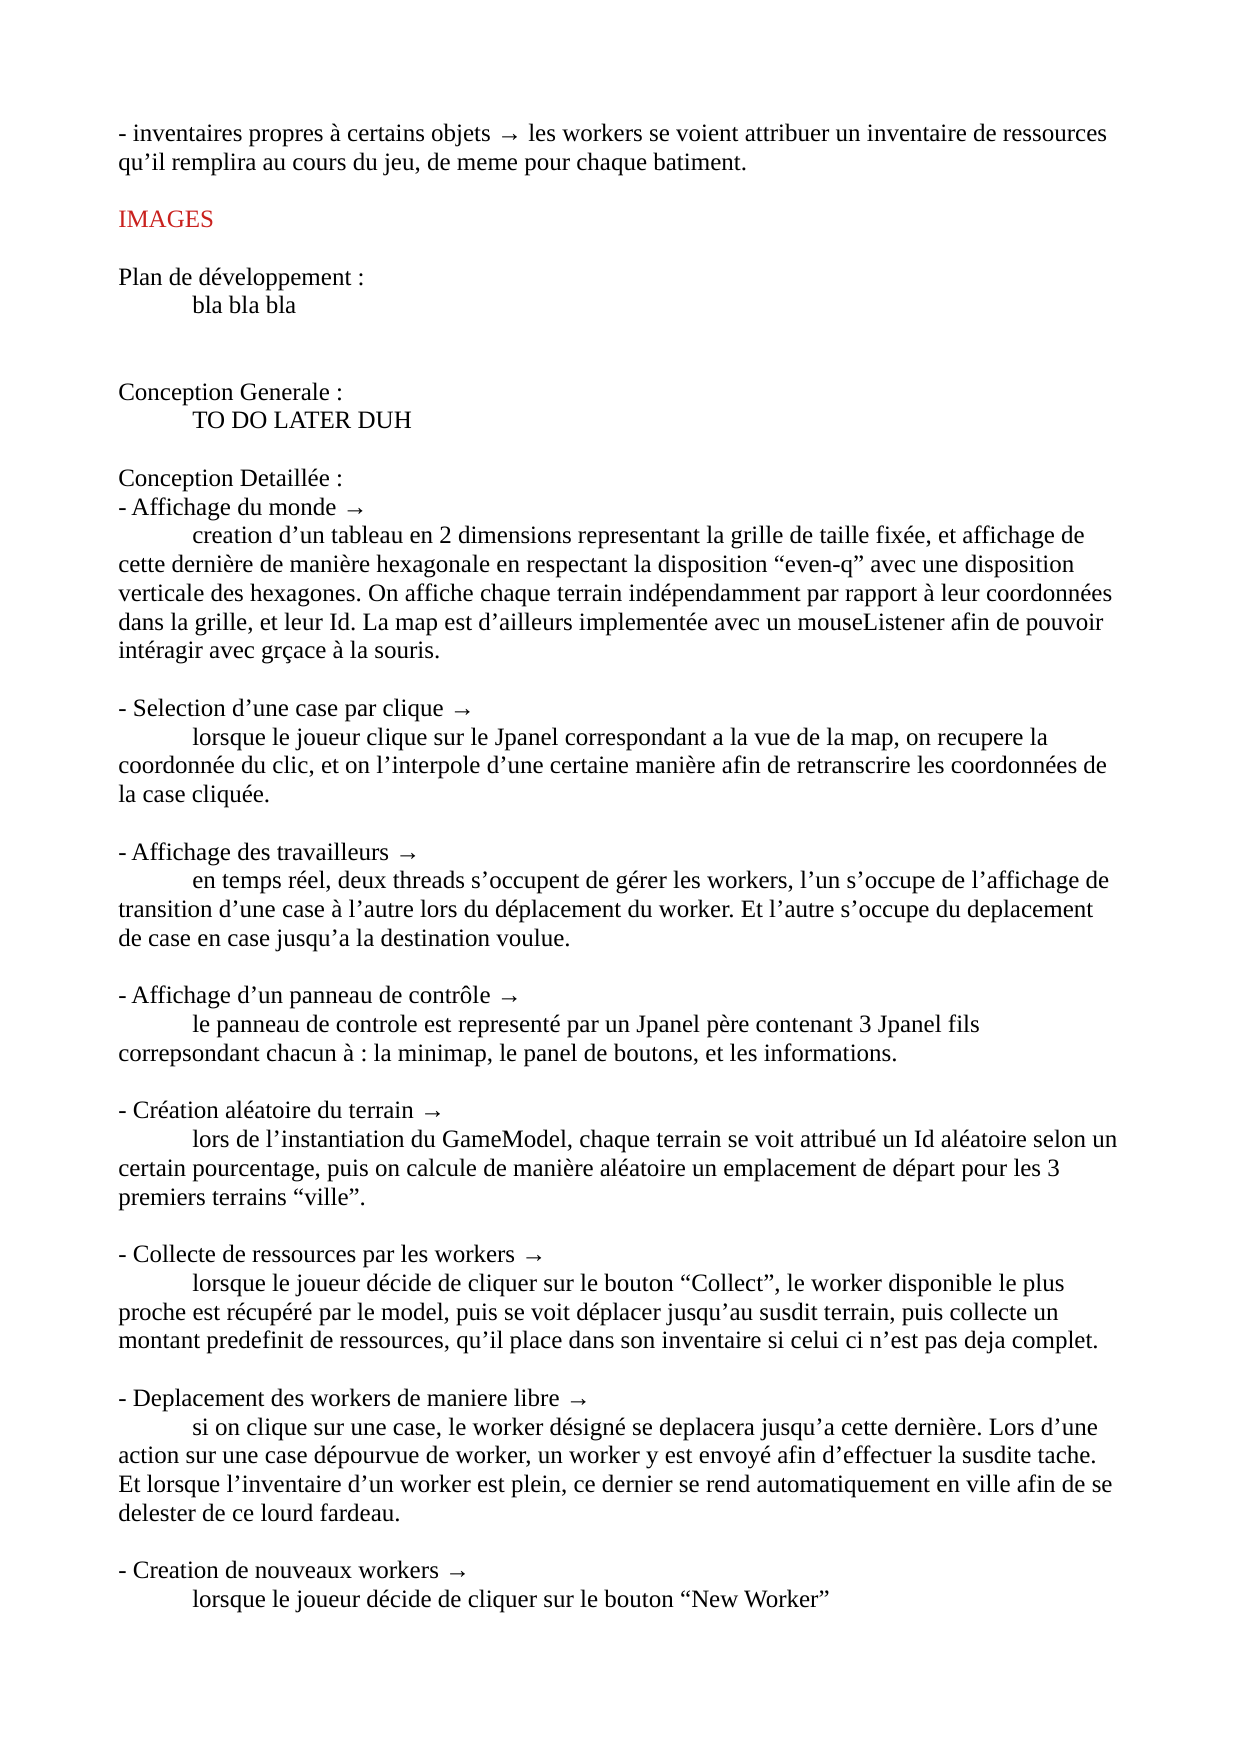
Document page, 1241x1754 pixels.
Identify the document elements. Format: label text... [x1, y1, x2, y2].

text lorsque le joueur décide de cliquer sur le bouton “Collect”, le worker disponible le plus proche est récupéré par le model, puis se voit déplacer jusqu’au susdit terrain, puis collecte un montant predefinit de ressources, qu’il place dans son inventaire si celui ci n’est pas deja complet. [118, 1268, 1122, 1354]
text - inventaires propres à certains objets → les workers se voient attribuer un inventaire de ressources qu’il remplira au cours du jeu, de meme pour chaque batiment. [118, 118, 1122, 176]
text Conception Generale : [118, 377, 1122, 406]
text - Affichage d’un panneau de contrôle → [118, 981, 1122, 1009]
text - Deplacement des workers de maniere libre → [118, 1383, 1122, 1412]
text - Affichage des travailleurs → [118, 837, 1122, 866]
text IMAGES [118, 204, 1122, 233]
text creation d’un tableau en 2 dimensions representant la grille de taille fixée, et affichage de cette dernière de manière hexagonale en respectant la disposition “even-q” avec une disposition verticale des hexagones. On affiche chaque terrain indépendamment par rapport à leur coordonnées dans la grille, et leur Id. La map est d’ailleurs implementée avec un mouseListener afin de pouvoir intéragir avec grçace à la souris. [118, 521, 1122, 664]
text le panneau de controle est representé par un Jpanel père contenant 3 Jpanel fils correpsondant chacun à : la minimap, le panel de boutons, et les informations. [118, 1009, 1122, 1067]
text Plan de développement : [118, 262, 1122, 291]
text si on clique sur une case, le worker désigné se deplacera jusqu’a cette dernière. Lors d’une action sur une case dépourvue de worker, un worker y est envoyé afin d’effectuer la susdite tache. Et lorsque l’inventaire d’un worker est plein, ce dernier se rend automatiquement en ville afin de se delester de ce lourd fardeau. [118, 1412, 1122, 1527]
text - Affichage du monde → [118, 492, 1122, 521]
text - Selection d’une case par clique → [118, 693, 1122, 722]
text bla bla bla [118, 291, 1122, 319]
text lorsque le joueur décide de cliquer sur le bouton “New Worker” [118, 1584, 1122, 1613]
text en temps réel, deux threads s’occupent de gérer les workers, l’un s’occupe de l’affichage de transition d’une case à l’autre lors du déplacement du worker. Et l’autre s’occupe du deplacement de case en case jusqu’a la destination voulue. [118, 866, 1122, 952]
text - Création aléatoire du terrain → [118, 1096, 1122, 1124]
text Conception Detaillée : [118, 463, 1122, 492]
text - Creation de nouveaux workers → [118, 1556, 1122, 1584]
text lorsque le joueur clique sur le Jpanel correspondant a la vue de la map, on recupere la coordonnée du clic, et on l’interpole d’une certaine manière afin de retranscrire les coordonnées de la case cliquée. [118, 722, 1122, 808]
text TO DO LATER DUH [118, 406, 1122, 434]
text lors de l’instantiation du GameModel, chaque terrain se voit attribué un Id aléatoire selon un certain pourcentage, puis on calcule de manière aléatoire un emplacement de départ pour les 3 premiers terrains “ville”. [118, 1124, 1122, 1211]
text - Collecte de ressources par les workers → [118, 1239, 1122, 1268]
